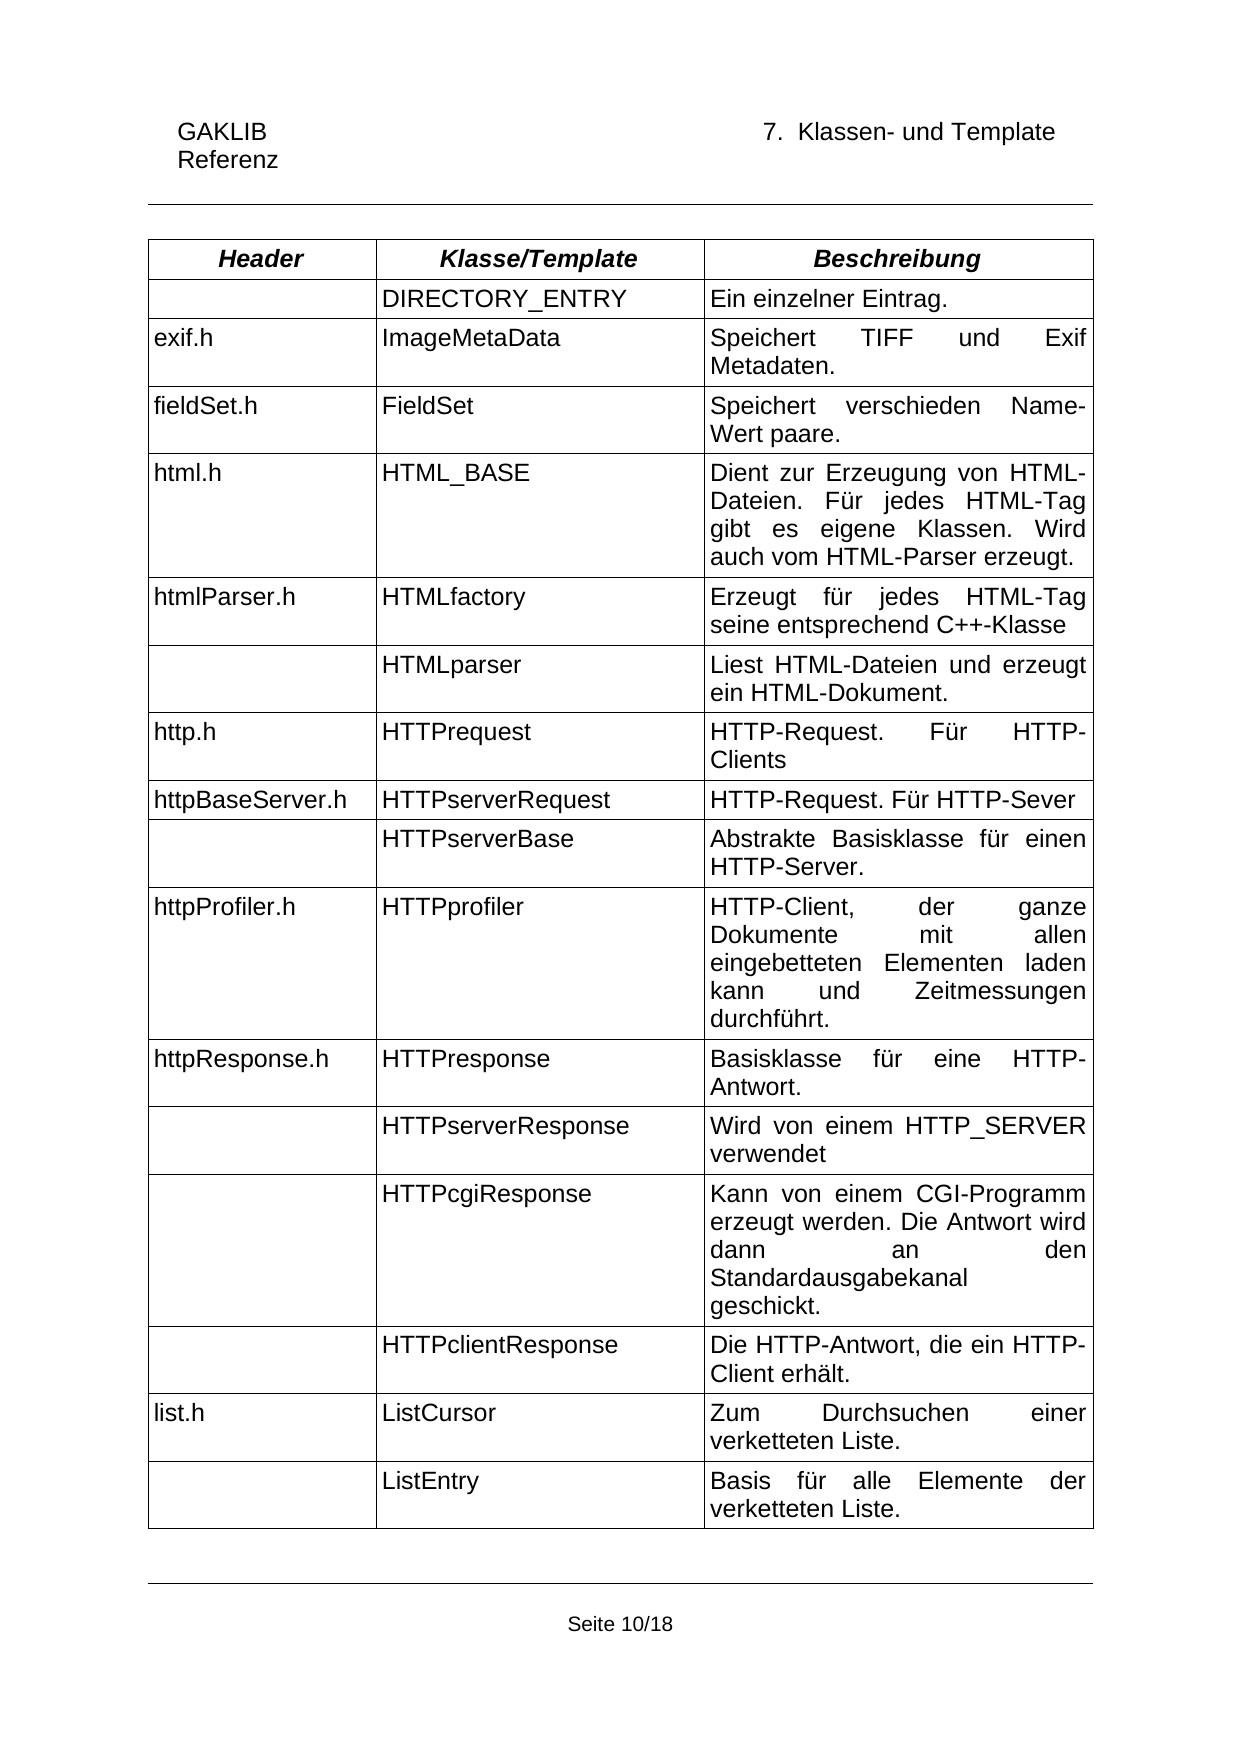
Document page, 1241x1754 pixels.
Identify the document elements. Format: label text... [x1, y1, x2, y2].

table_cell httpProfiler.h [149, 888, 376, 1039]
table_cell DIRECTORY_ENTRY [377, 280, 704, 318]
table_cell fieldSet.h [149, 387, 376, 453]
table_cell httpBaseServer.h [149, 781, 376, 819]
table_cell [149, 1107, 376, 1174]
table_cell FieldSet [377, 387, 704, 453]
table_cell Liest HTML-Dateien und erzeugt ein HTML-Dokument. [705, 646, 1093, 712]
table_cell HTTPclientResponse [377, 1327, 704, 1393]
table_cell Ein einzelner Eintrag. [705, 280, 1093, 318]
table_cell html.h [149, 454, 376, 577]
table_cell HTTPrequest [377, 713, 704, 780]
table_cell ListEntry [377, 1462, 704, 1528]
table_cell HTTPresponse [377, 1040, 704, 1106]
table_cell htmlParser.h [149, 578, 376, 645]
table_cell HTTP-Client, der ganze Dokumente mit allen eingebetteten Elementen laden kann und Zeitmessungen durchführt. [705, 888, 1093, 1039]
table_cell [149, 646, 376, 712]
table_cell HTTP-Request. Für HTTP-Sever [705, 781, 1093, 819]
table_cell Wird von einem HTTP_SERVER verwendet [705, 1107, 1093, 1174]
table_header Header [149, 240, 376, 279]
table_cell HTTPserverBase [377, 820, 704, 887]
table_cell HTML_BASE [377, 454, 704, 577]
table_cell Kann von einem CGI-Programm erzeugt werden. Die Antwort wird dann an den Standardausgabekanal geschickt. [705, 1175, 1093, 1326]
table_cell [149, 1327, 376, 1393]
table_header Beschreibung [705, 240, 1093, 279]
table_cell Zum Durchsuchen einer verketteten Liste. [705, 1394, 1093, 1461]
table_cell Die HTTP-Antwort, die ein HTTP-Client erhält. [705, 1327, 1093, 1393]
table_cell HTTPcgiResponse [377, 1175, 704, 1326]
table_cell [149, 1462, 376, 1528]
table_cell http.h [149, 713, 376, 780]
table_cell HTMLparser [377, 646, 704, 712]
table_cell ListCursor [377, 1394, 704, 1461]
table_cell Abstrakte Basisklasse für einen HTTP-Server. [705, 820, 1093, 887]
table_cell HTTPprofiler [377, 888, 704, 1039]
table_cell Speichert TIFF und Exif Metadaten. [705, 319, 1093, 386]
table_cell Basis für alle Elemente der verketteten Liste. [705, 1462, 1093, 1528]
table_cell HTTPserverRequest [377, 781, 704, 819]
table_cell httpResponse.h [149, 1040, 376, 1106]
table_cell Erzeugt für jedes HTML-Tag seine entsprechend C++-Klasse [705, 578, 1093, 645]
table_cell Dient zur Erzeugung von HTML-Dateien. Für jedes HTML-Tag gibt es eigene Klassen. Wird auch vom HTML-Parser erzeugt. [705, 454, 1093, 577]
table_cell HTMLfactory [377, 578, 704, 645]
table_cell exif.h [149, 319, 376, 386]
table_cell HTTP-Request. Für HTTP-Clients [705, 713, 1093, 780]
table_cell ImageMetaData [377, 319, 704, 386]
table_cell Basisklasse für eine HTTP-Antwort. [705, 1040, 1093, 1106]
table_header Klasse/Template [377, 240, 704, 279]
table_cell HTTPserverResponse [377, 1107, 704, 1174]
table_cell [149, 1175, 376, 1326]
table_cell Speichert verschieden Name-Wert paare. [705, 387, 1093, 453]
table_cell [149, 280, 376, 318]
table_cell [149, 820, 376, 887]
table_cell list.h [149, 1394, 376, 1461]
